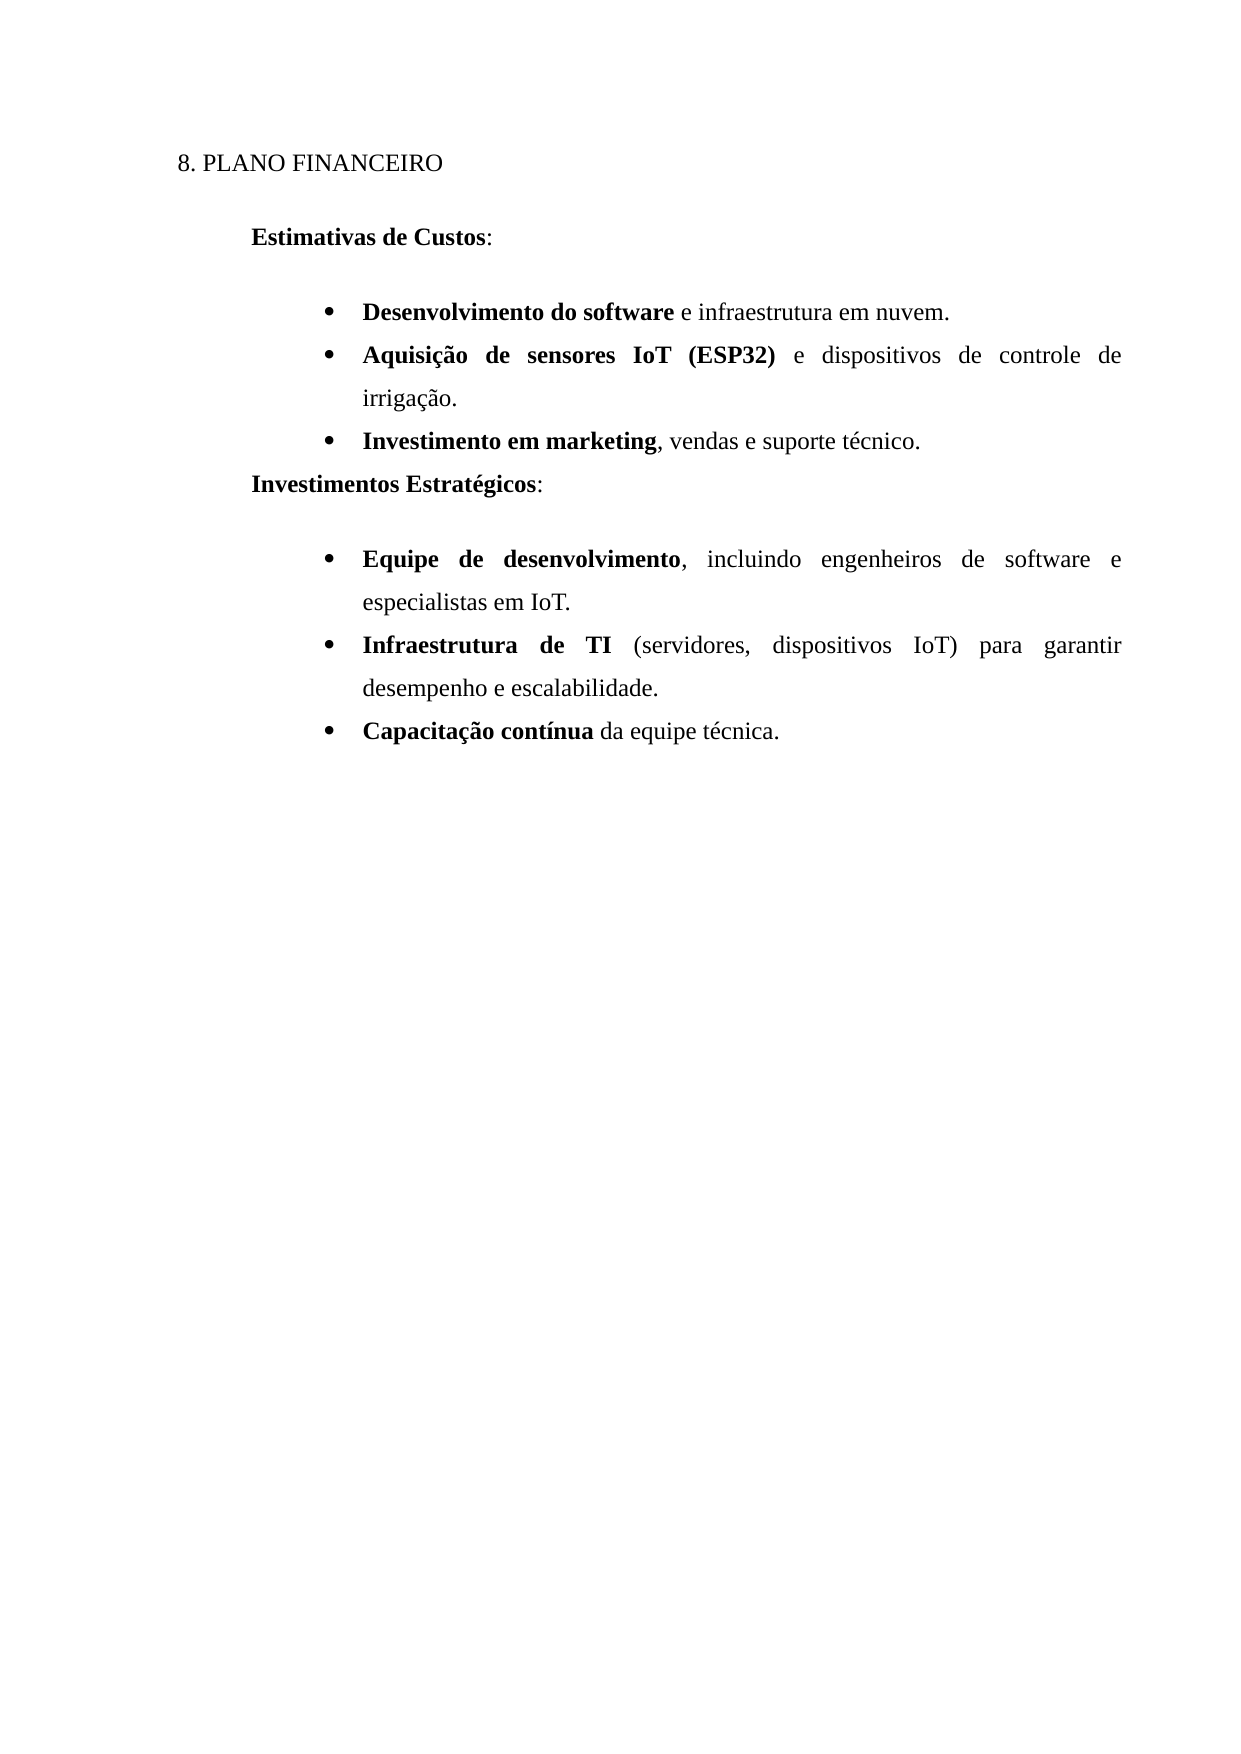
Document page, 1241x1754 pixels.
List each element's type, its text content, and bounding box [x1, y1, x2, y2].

list Aquisição de sensores IoT (ESP32) e dispositivos de controle de irrigação. [325, 340, 1122, 412]
list Equipe de desenvolvimento, incluindo engenheiros de software e especialistas em IoT. [325, 544, 1122, 616]
text Estimativas de Custos: [177, 222, 1122, 251]
list Capacitação contínua da equipe técnica. [325, 716, 1122, 745]
subtitle 8. Plano Financeiro [177, 148, 1122, 177]
list Infraestrutura de TI (servidores, dispositivos IoT) para garantir desempenho e escalabilidade. [325, 630, 1122, 702]
list Desenvolvimento do software e infraestrutura em nuvem. [325, 297, 1122, 326]
text Investimentos Estratégicos: [177, 469, 1122, 498]
list Investimento em marketing, vendas e suporte técnico. [325, 426, 1122, 455]
